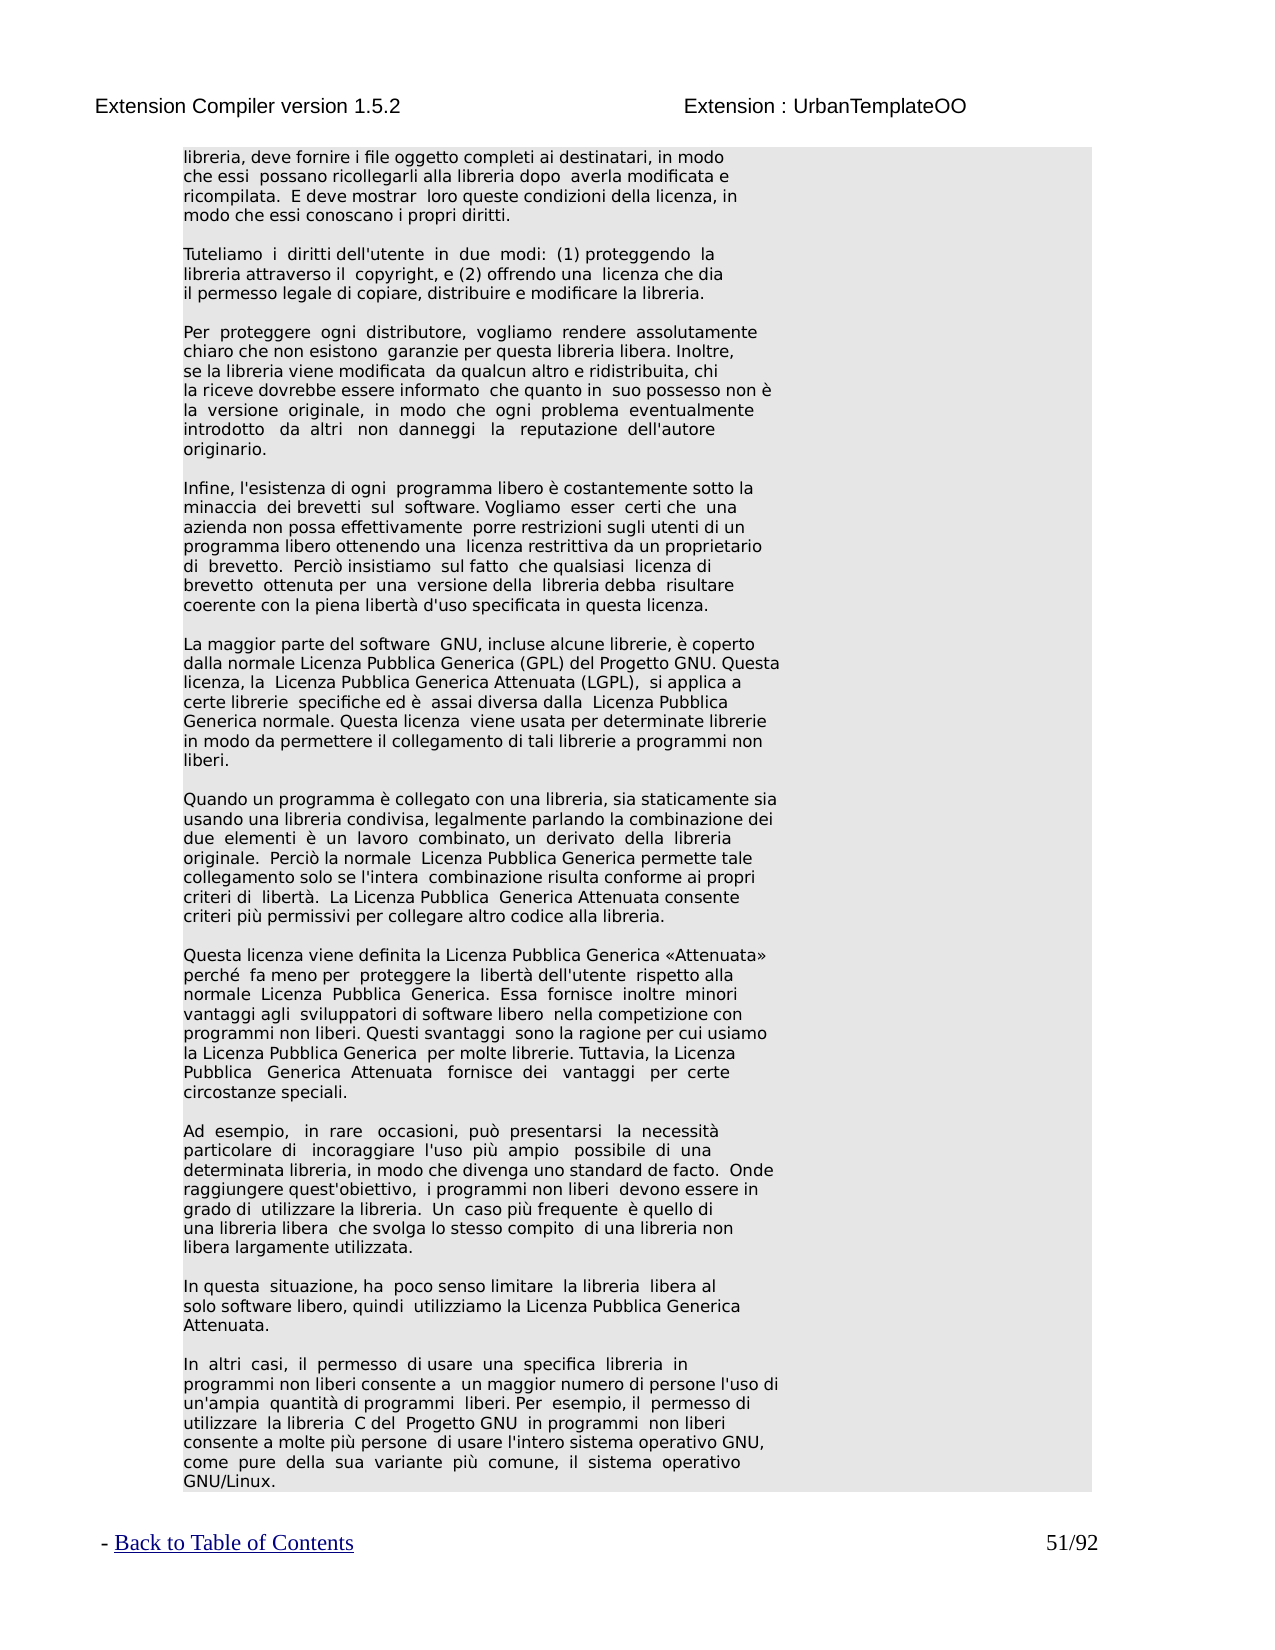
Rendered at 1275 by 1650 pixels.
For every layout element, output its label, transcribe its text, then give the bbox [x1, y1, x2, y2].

text programmi non liberi. Questi svantaggi sono la ragione per cui usiamo [183, 1024, 1092, 1043]
text come pure della sua variante più comune, il sistema operativo [183, 1453, 1092, 1472]
text circostanze speciali. [183, 1082, 1092, 1102]
text di brevetto. Perciò insistiamo sul fatto che qualsiasi licenza di [183, 557, 1092, 576]
text consente a molte più persone di usare l'intero sistema operativo GNU, [183, 1433, 1092, 1453]
text originale. Perciò la normale Licenza Pubblica Generica permette tale [183, 849, 1092, 868]
text Infine, l'esistenza di ogni programma libero è costantemente sotto la [183, 479, 1092, 498]
text Pubblica Generica Attenuata fornisce dei vantaggi per certe [183, 1063, 1092, 1082]
text la riceve dovrebbe essere informato che quanto in suo possesso non è [183, 381, 1092, 401]
text brevetto ottenuta per una versione della libreria debba risultare [183, 576, 1092, 596]
text chiaro che non esistono garanzie per questa libreria libera. Inoltre, [183, 342, 1092, 362]
text introdotto da altri non danneggi la reputazione dell'autore [183, 420, 1092, 440]
text utilizzare la libreria C del Progetto GNU in programmi non liberi [183, 1414, 1092, 1433]
text libreria attraverso il copyright, e (2) offrendo una licenza che dia [183, 264, 1092, 284]
text in modo da permettere il collegamento di tali librerie a programmi non [183, 732, 1092, 751]
text minaccia dei brevetti sul software. Vogliamo esser certi che una [183, 498, 1092, 518]
text che essi possano ricollegarli alla libreria dopo averla modificata e [183, 167, 1092, 186]
text due elementi è un lavoro combinato, un derivato della libreria [183, 829, 1092, 849]
text GNU/Linux. [183, 1472, 1092, 1492]
text Questa licenza viene definita la Licenza Pubblica Generica «Attenuata» [183, 946, 1092, 966]
text perché fa meno per proteggere la libertà dell'utente rispetto alla [183, 966, 1092, 985]
text In altri casi, il permesso di usare una specifica libreria in [183, 1355, 1092, 1375]
text programma libero ottenendo una licenza restrittiva da un proprietario [183, 537, 1092, 557]
text certe librerie specifiche ed è assai diversa dalla Licenza Pubblica [183, 693, 1092, 712]
text criteri più permissivi per collegare altro codice alla libreria. [183, 907, 1092, 927]
text il permesso legale di copiare, distribuire e modificare la libreria. [183, 284, 1092, 303]
text la versione originale, in modo che ogni problema eventualmente [183, 401, 1092, 420]
text La maggior parte del software GNU, incluse alcune librerie, è coperto [183, 634, 1092, 654]
text Attenuata. [183, 1316, 1092, 1336]
text normale Licenza Pubblica Generica. Essa fornisce inoltre minori [183, 985, 1092, 1004]
text un'ampia quantità di programmi liberi. Per esempio, il permesso di [183, 1394, 1092, 1414]
text liberi. [183, 751, 1092, 771]
text la Licenza Pubblica Generica per molte librerie. Tuttavia, la Licenza [183, 1043, 1092, 1063]
text una libreria libera che svolga lo stesso compito di una libreria non [183, 1219, 1092, 1238]
text Tuteliamo i diritti dell'utente in due modi: (1) proteggendo la [183, 245, 1092, 264]
text se la libreria viene modificata da qualcun altro e ridistribuita, chi [183, 362, 1092, 381]
text criteri di libertà. La Licenza Pubblica Generica Attenuata consente [183, 888, 1092, 907]
text programmi non liberi consente a un maggior numero di persone l'uso di [183, 1375, 1092, 1394]
text solo software libero, quindi utilizziamo la Licenza Pubblica Generica [183, 1297, 1092, 1316]
text Ad esempio, in rare occasioni, può presentarsi la necessità [183, 1121, 1092, 1141]
text raggiungere quest'obiettivo, i programmi non liberi devono essere in [183, 1180, 1092, 1199]
text libera largamente utilizzata. [183, 1238, 1092, 1258]
text determinata libreria, in modo che divenga uno standard de facto. Onde [183, 1160, 1092, 1180]
text azienda non possa effettivamente porre restrizioni sugli utenti di un [183, 518, 1092, 537]
text modo che essi conoscano i propri diritti. [183, 206, 1092, 225]
text coerente con la piena libertà d'uso specificata in questa licenza. [183, 596, 1092, 615]
text In questa situazione, ha poco senso limitare la libreria libera al [183, 1277, 1092, 1297]
text usando una libreria condivisa, legalmente parlando la combinazione dei [183, 810, 1092, 829]
text grado di utilizzare la libreria. Un caso più frequente è quello di [183, 1199, 1092, 1219]
text ricompilata. E deve mostrar loro queste condizioni della licenza, in [183, 186, 1092, 206]
text vantaggi agli sviluppatori di software libero nella competizione con [183, 1004, 1092, 1024]
text licenza, la Licenza Pubblica Generica Attenuata (LGPL), si applica a [183, 673, 1092, 693]
text Generica normale. Questa licenza viene usata per determinate librerie [183, 712, 1092, 732]
text particolare di incoraggiare l'uso più ampio possibile di una [183, 1141, 1092, 1160]
text Per proteggere ogni distributore, vogliamo rendere assolutamente [183, 323, 1092, 342]
text collegamento solo se l'intera combinazione risulta conforme ai propri [183, 868, 1092, 888]
text libreria, deve fornire i file oggetto completi ai destinatari, in modo [183, 147, 1092, 167]
text Quando un programma è collegato con una libreria, sia staticamente sia [183, 790, 1092, 810]
text dalla normale Licenza Pubblica Generica (GPL) del Progetto GNU. Questa [183, 654, 1092, 673]
text originario. [183, 440, 1092, 459]
